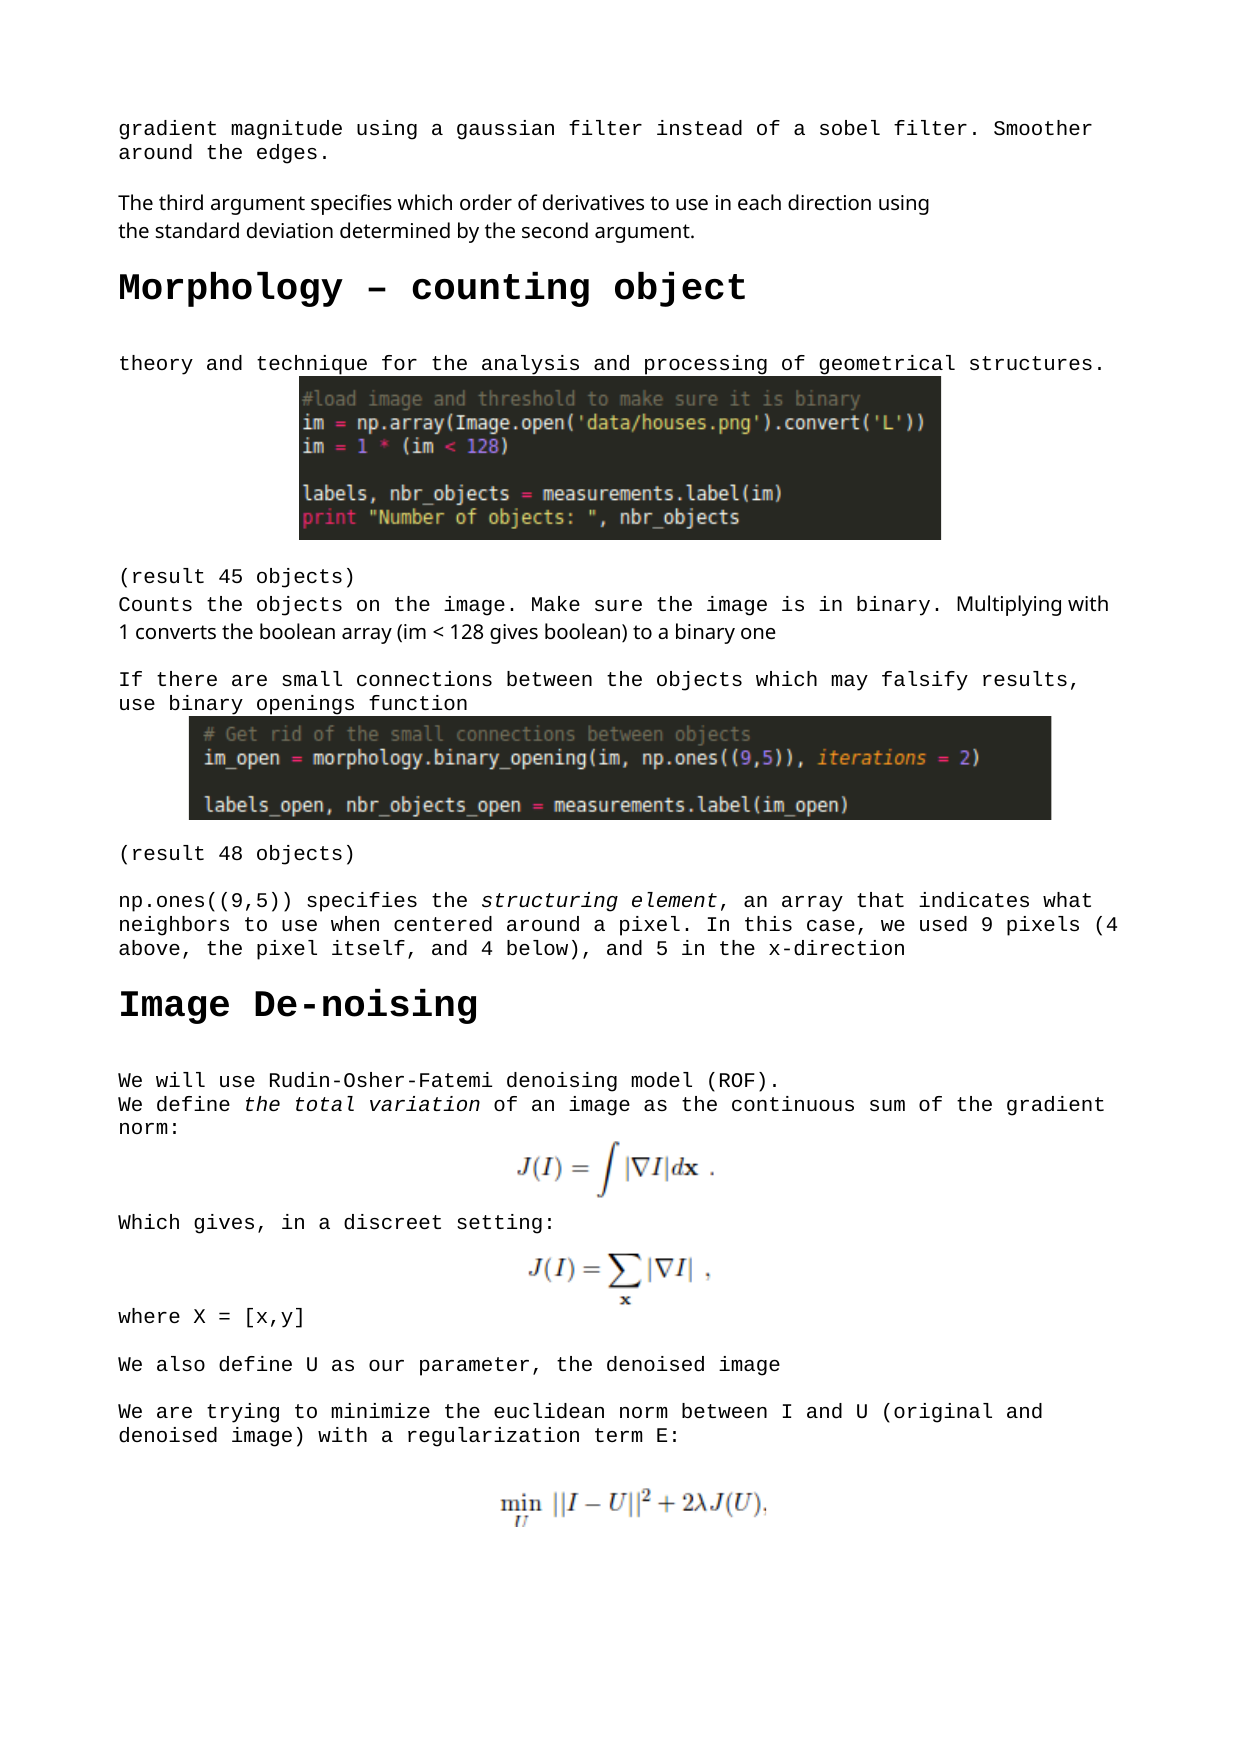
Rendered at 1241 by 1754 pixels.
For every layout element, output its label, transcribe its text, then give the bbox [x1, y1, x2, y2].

text Counts the objects on the image. Make sure the image is in binary. Multiplying with [118, 589, 1122, 618]
text If there are small connections between the objects which may falsify results, use binary openings function [118, 669, 1122, 716]
text 1 converts the boolean array (im < 128 gives boolean) to a binary one [118, 618, 1122, 645]
text Morphology – counting object [118, 268, 1122, 311]
text The third argument specifies which order of derivatives to use in each direction using [118, 189, 1122, 217]
text theory and technique for the analysis and processing of geometrical structures. [118, 353, 1122, 377]
text gradient magnitude using a gaussian filter instead of a sobel filter. Smoother around the edges. [118, 118, 1122, 165]
picture [512, 1235, 728, 1311]
text where X = [x,y] [118, 1306, 1122, 1330]
picture [510, 1140, 731, 1201]
picture [299, 376, 942, 540]
text We will use Rudin-Osher-Fatemi denoising model (ROF). [118, 1070, 1122, 1093]
text np.ones((9,5)) specifies the structuring element, an array that indicates what neighbors to use when centered around a pixel. In this case, we used 9 pixels (4 above, the pixel itself, and 4 below), and 5 in the x-direction [118, 890, 1122, 961]
picture [188, 716, 1052, 820]
text the standard deviation determined by the second argument. [118, 217, 1122, 244]
text (result 48 objects) [118, 843, 1122, 867]
text We also define U as our parameter, the denoised image [118, 1354, 1122, 1377]
text We are trying to minimize the euclidean norm between I and U (original and denoised image) with a regularization term E: [118, 1401, 1122, 1448]
picture [474, 1471, 767, 1527]
text Which gives, in a discreet setting: [118, 1212, 1122, 1235]
text We define the total variation of an image as the continuous sum of the gradient norm: [118, 1093, 1122, 1141]
text (result 45 objects) [118, 566, 1122, 589]
text Image De-noising [118, 985, 1122, 1027]
